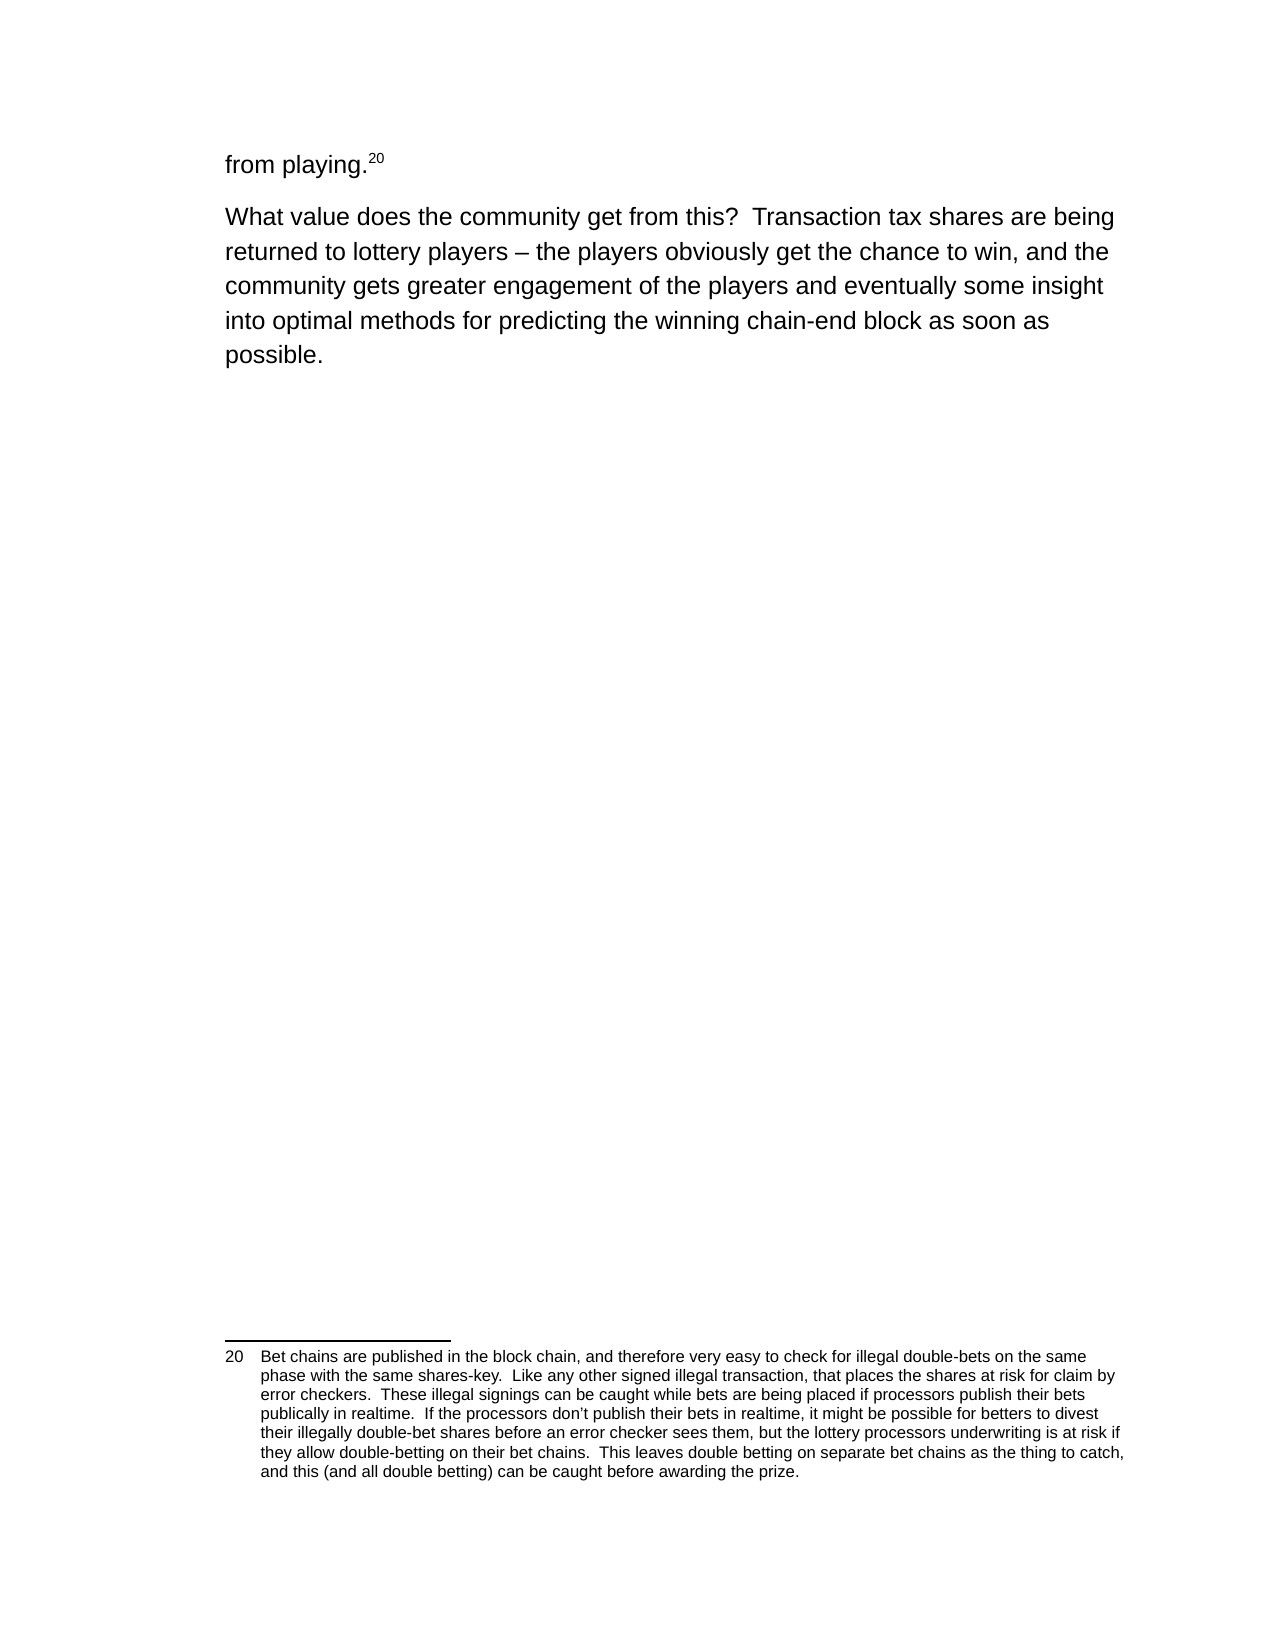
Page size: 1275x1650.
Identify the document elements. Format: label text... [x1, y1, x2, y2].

text Bet chains are published in the block chain, and therefore very easy to check for illegal double-bets on the same phase with the same shares-key. Like any other signed illegal transaction, that places the shares at risk for claim by error checkers. These illegal signings can be caught while bets are being placed if processors publish their bets publically in realtime. If the processors don’t publish their bets in realtime, it might be possible for betters to divest their illegally double-bet shares before an error checker sees them, but the lottery processors underwriting is at risk if they allow double-betting on their bet chains. This leaves double betting on separate bet chains as the thing to catch, and this (and all double betting) can be caught before awarding the prize. [225, 1347, 1125, 1481]
text What value does the community get from this? Transaction tax shares are being returned to lottery players – the players obviously get the chance to win, and the community gets greater engagement of the players and eventually some insight into optimal methods for predicting the winning chain-end block as soon as possible. [225, 202, 1125, 369]
text from playing. [225, 150, 1125, 179]
